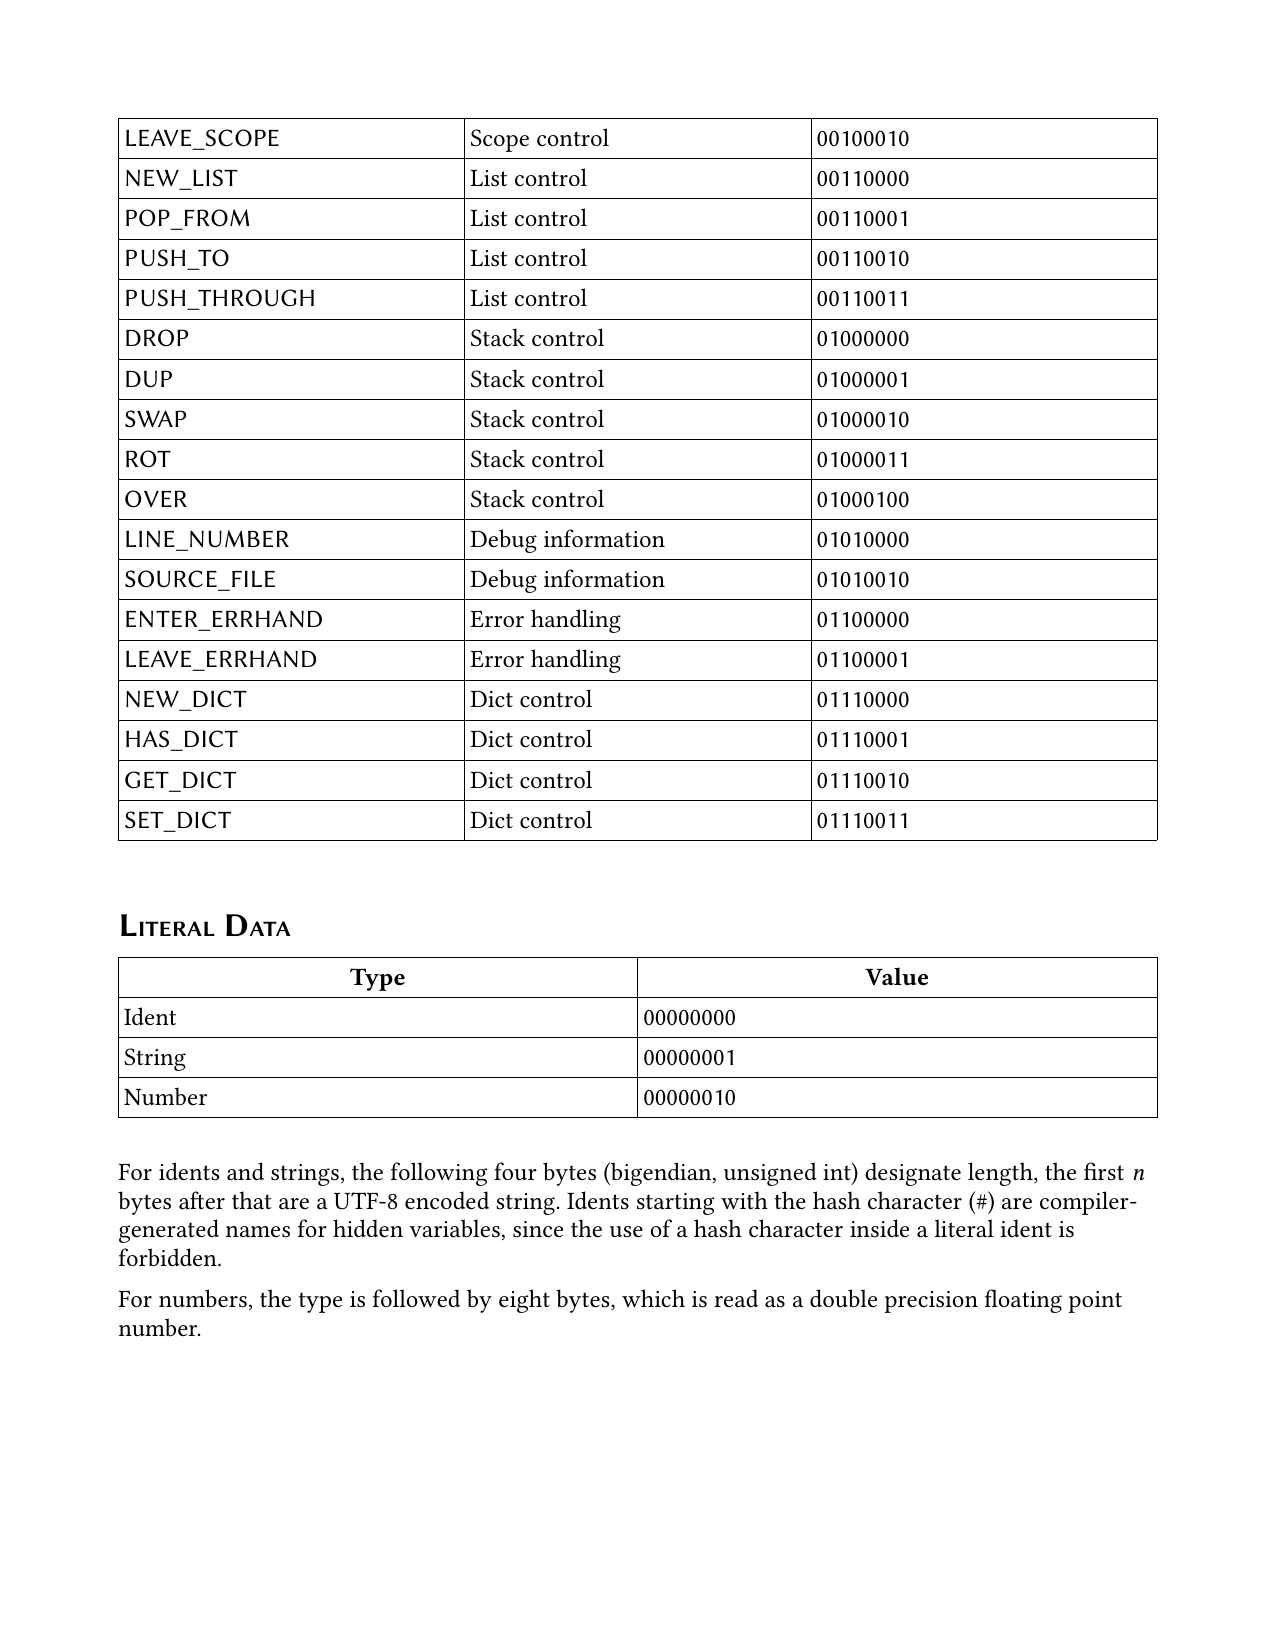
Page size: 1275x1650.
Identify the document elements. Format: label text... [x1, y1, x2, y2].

table_cell 01000000 [812, 320, 1157, 359]
table_cell Stack control [465, 440, 811, 479]
table_cell PUSH_THROUGH [119, 280, 464, 319]
table_cell SOURCE_FILE [119, 560, 464, 599]
table_cell 01100000 [812, 600, 1157, 639]
table_cell 00000010 [638, 1078, 1157, 1117]
table_cell OVER [119, 480, 464, 519]
table_cell Error handling [465, 600, 811, 639]
table_cell 01110000 [812, 681, 1157, 720]
table_cell POP_FROM [119, 199, 464, 238]
table_cell HAS_DICT [119, 721, 464, 760]
table_cell Dict control [465, 681, 811, 720]
table_cell Error handling [465, 641, 811, 679]
table_cell NEW_LIST [119, 159, 464, 198]
table_cell List control [465, 199, 811, 238]
table_cell ENTER_ERRHAND [119, 600, 464, 639]
table_cell 01000100 [812, 480, 1157, 519]
table_cell List control [465, 280, 811, 319]
table_cell Ident [119, 998, 637, 1037]
table_cell 01110001 [812, 721, 1157, 760]
table_cell 01010000 [812, 520, 1157, 559]
table_cell Dict control [465, 801, 811, 840]
table_cell LEAVE_SCOPE [119, 119, 464, 158]
table_cell 00000000 [638, 998, 1157, 1037]
table_cell Debug information [465, 520, 811, 559]
table_cell 01000001 [812, 360, 1157, 399]
table_cell 00110011 [812, 280, 1157, 319]
text For idents and strings, the following four bytes (bigendian, unsigned int) designate length, the first n bytes after that are a UTF-8 encoded string. Idents starting with the hash character (#) are compiler-generated names for hidden variables, since the use of a hash character inside a literal ident is forbidden. [118, 1158, 1157, 1273]
table_cell 00110001 [812, 199, 1157, 238]
table_cell 00110000 [812, 159, 1157, 198]
table_cell ROT [119, 440, 464, 479]
table_cell 01010010 [812, 560, 1157, 599]
table_cell 00100010 [812, 119, 1157, 158]
text For numbers, the type is followed by eight bytes, which is read as a double precision floating point number. [118, 1285, 1157, 1342]
table_cell DUP [119, 360, 464, 399]
table_cell SWAP [119, 400, 464, 439]
table_cell 01000010 [812, 400, 1157, 439]
table_cell Stack control [465, 400, 811, 439]
table_cell Dict control [465, 721, 811, 760]
table_header Type [119, 958, 637, 997]
table_cell GET_DICT [119, 761, 464, 800]
table_cell PUSH_TO [119, 240, 464, 278]
table_cell 00000001 [638, 1038, 1157, 1077]
table_cell 01100001 [812, 641, 1157, 679]
table_cell 00110010 [812, 240, 1157, 278]
table_cell String [119, 1038, 637, 1077]
table_cell 01110010 [812, 761, 1157, 800]
table_cell Stack control [465, 320, 811, 359]
table_cell 01110011 [812, 801, 1157, 840]
table_cell LEAVE_ERRHAND [119, 641, 464, 679]
table_cell 01000011 [812, 440, 1157, 479]
table_cell SET_DICT [119, 801, 464, 840]
table_cell Debug information [465, 560, 811, 599]
table_cell LINE_NUMBER [119, 520, 464, 559]
table_cell DROP [119, 320, 464, 359]
table_header Value [638, 958, 1157, 997]
table_cell Number [119, 1078, 637, 1117]
subtitle Literal Data [118, 906, 1157, 944]
table_cell Stack control [465, 480, 811, 519]
table_cell Stack control [465, 360, 811, 399]
table_cell List control [465, 159, 811, 198]
table_cell NEW_DICT [119, 681, 464, 720]
table_cell List control [465, 240, 811, 278]
table_cell Scope control [465, 119, 811, 158]
table_cell Dict control [465, 761, 811, 800]
